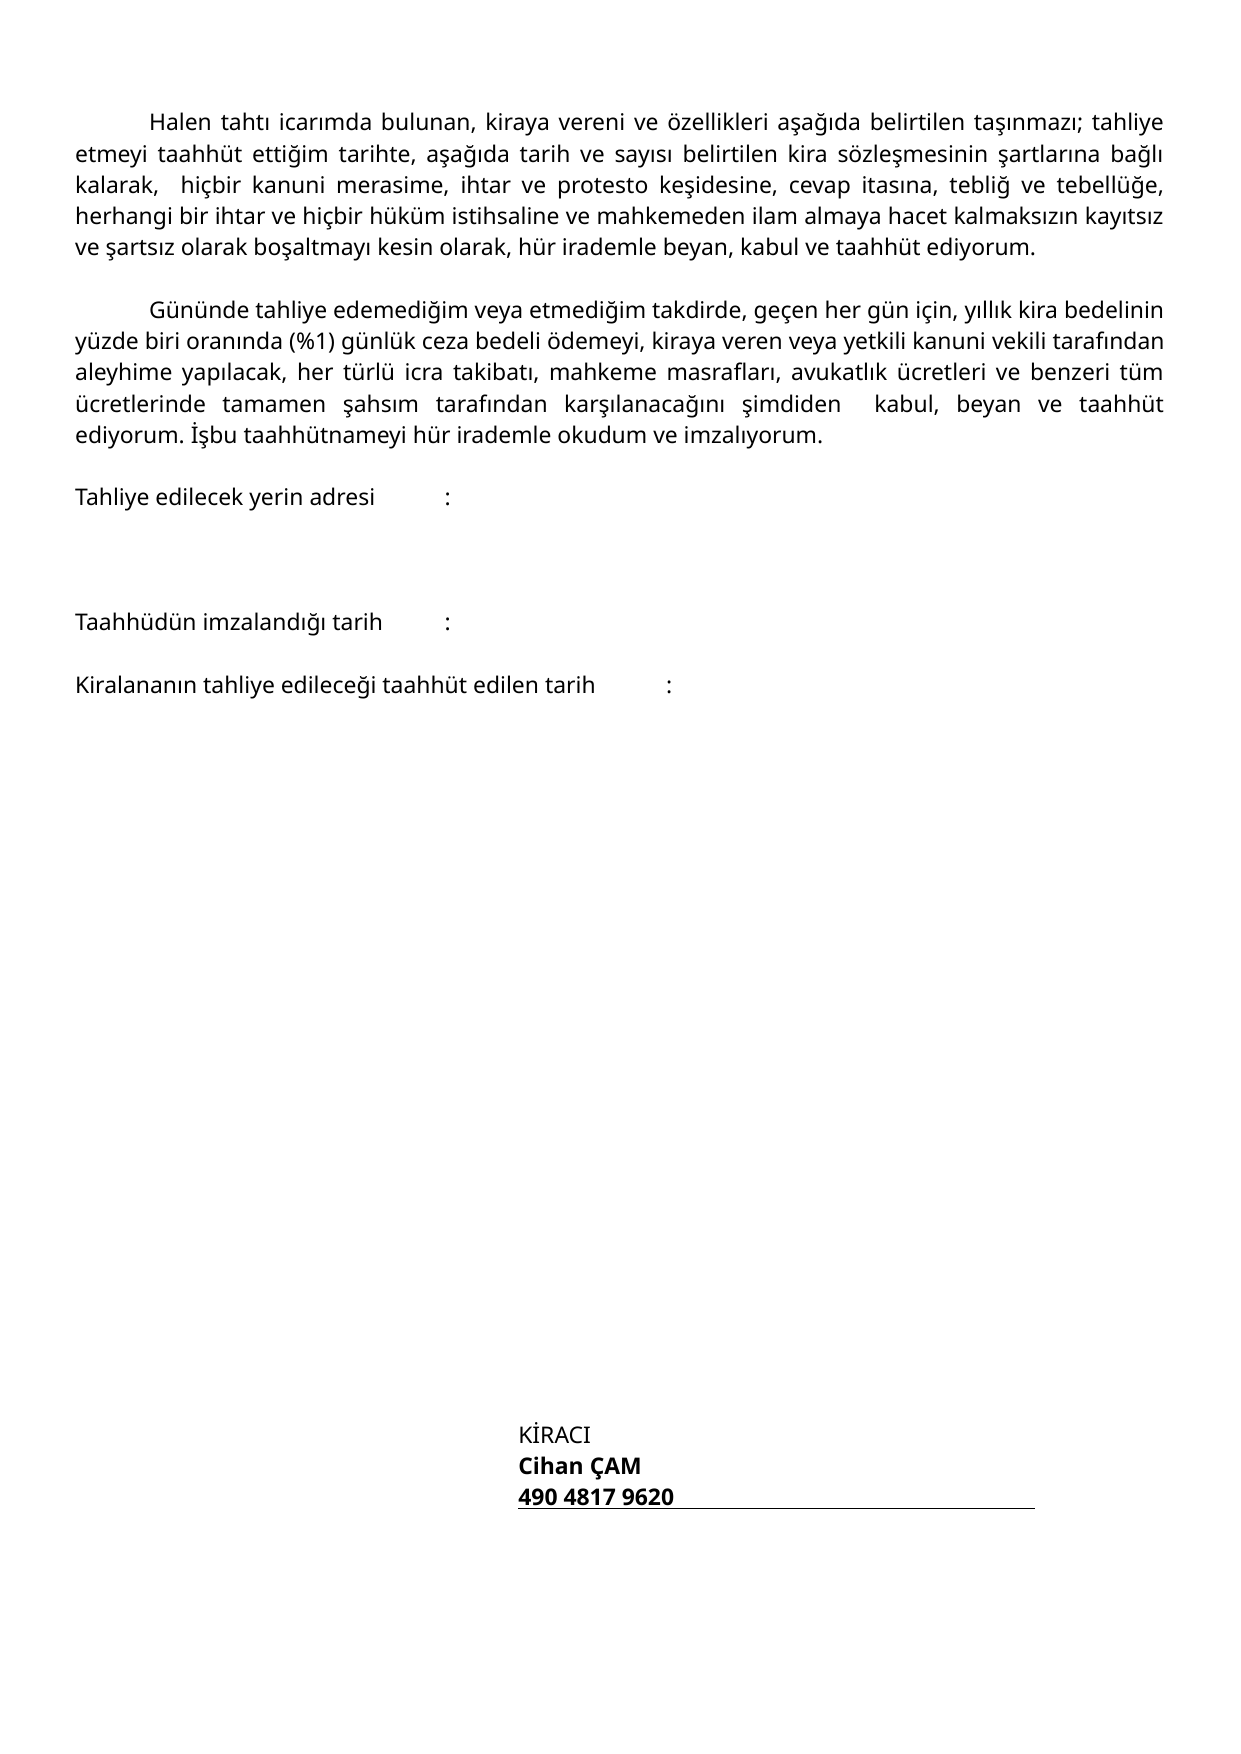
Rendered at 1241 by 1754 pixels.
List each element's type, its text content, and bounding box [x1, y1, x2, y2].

text Taahhüdün imzalandığı tarih : [75, 606, 1165, 637]
text Cihan ÇAM 490 4817 9620 [518, 1450, 1165, 1512]
text Halen tahtı icarımda bulunan, kiraya vereni ve özellikleri aşağıda belirtilen taşınmazı; tahliye etmeyi taahhüt ettiğim tarihte, aşağıda tarih ve sayısı belirtilen kira sözleşmesinin şartlarına bağlı kalarak, hiçbir kanuni merasime, ihtar ve protesto keşidesine, cevap itasına, tebliğ ve tebellüğe, herhangi bir ihtar ve hiçbir hüküm istihsaline ve mahkemeden ilam almaya hacet kalmaksızın kayıtsız ve şartsız olarak boşaltmayı kesin olarak, hür irademle beyan, kabul ve taahhüt ediyorum. [75, 106, 1165, 262]
text Tahliye edilecek yerin adresi : [75, 481, 1165, 512]
text Kiralananın tahliye edileceği taahhüt edilen tarih : [75, 669, 1165, 700]
text Gününde tahliye edemediğim veya etmediğim takdirde, geçen her gün için, yıllık kira bedelinin yüzde biri oranında (%1) günlük ceza bedeli ödemeyi, kiraya veren veya yetkili kanuni vekili tarafından aleyhime yapılacak, her türlü icra takibatı, mahkeme masrafları, avukatlık ücretleri ve benzeri tüm ücretlerinde tamamen şahsım tarafından karşılanacağını şimdiden kabul, beyan ve taahhüt ediyorum. İşbu taahhütnameyi hür irademle okudum ve imzalıyorum. [75, 294, 1165, 450]
text KİRACI [444, 1419, 1165, 1450]
